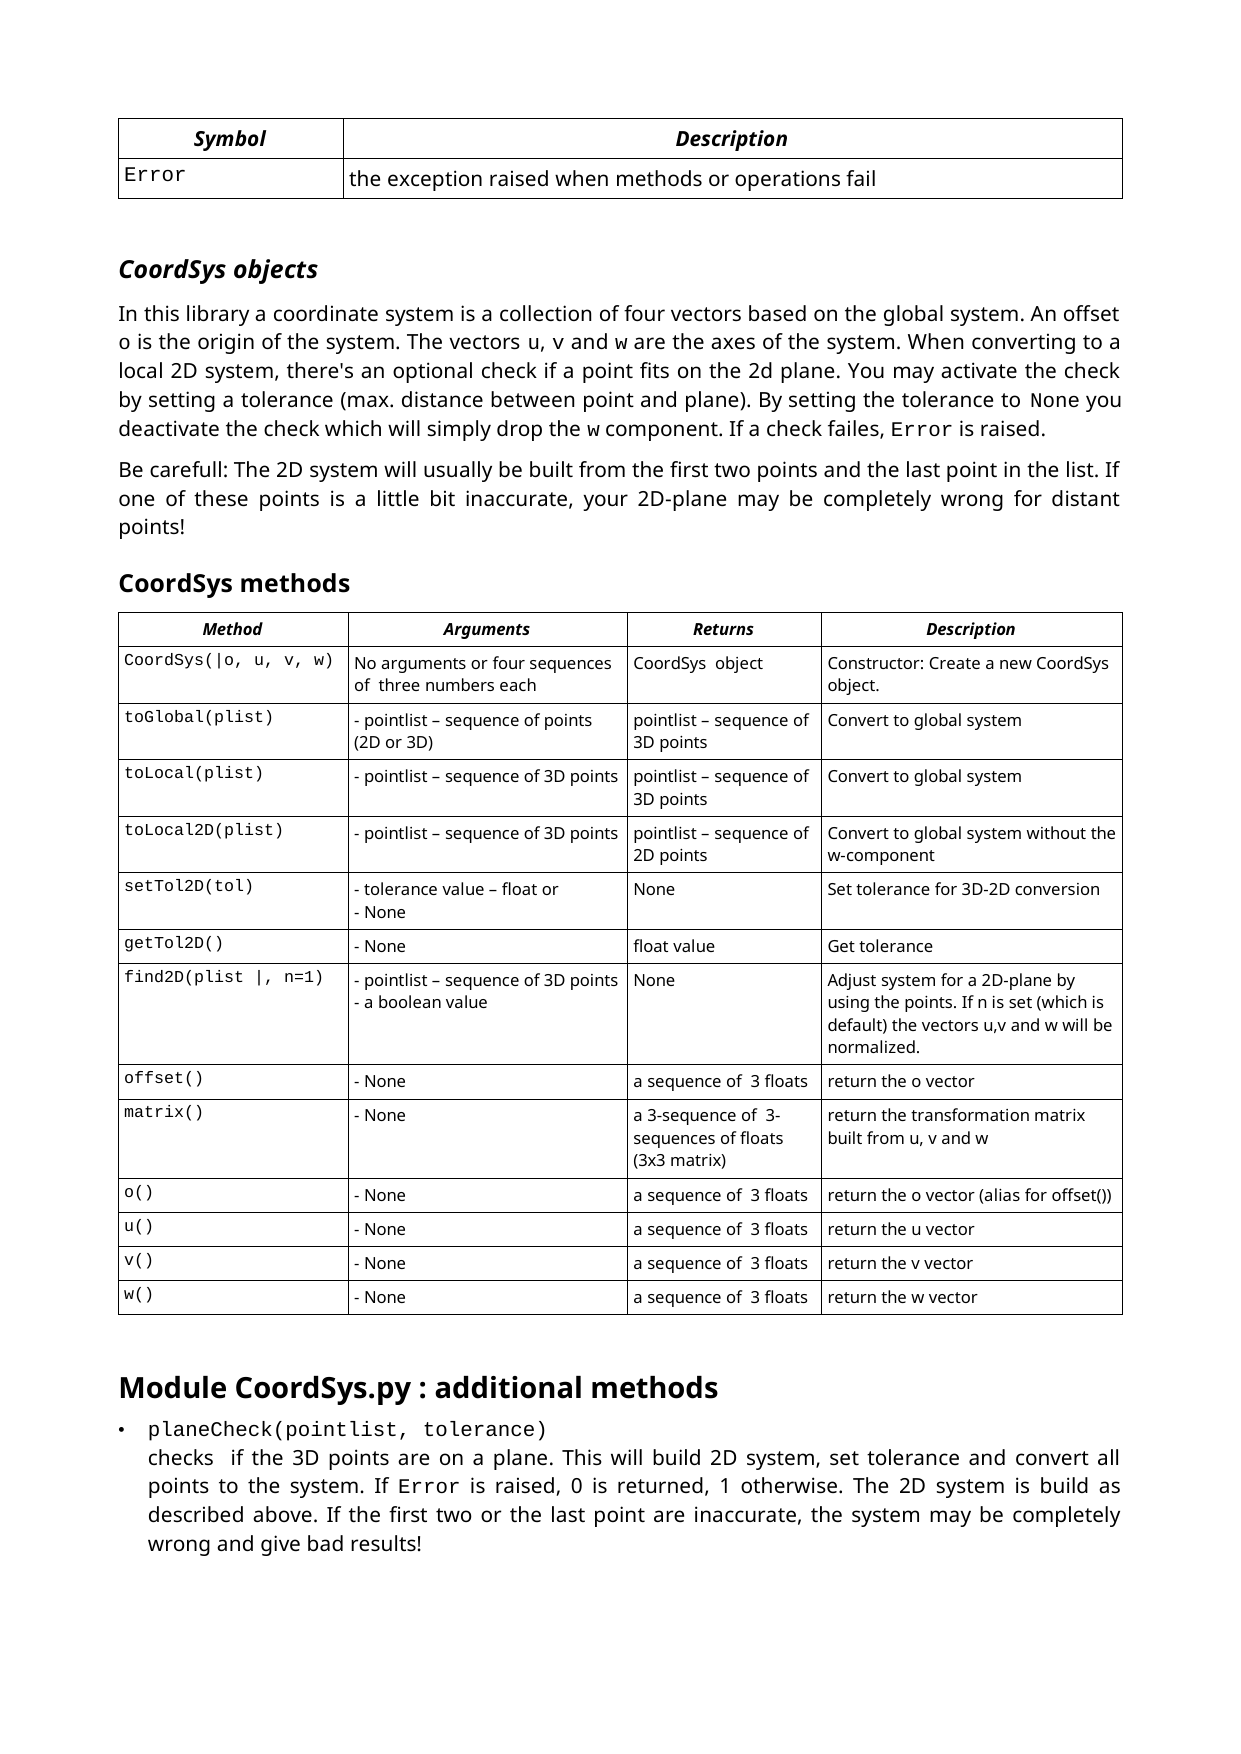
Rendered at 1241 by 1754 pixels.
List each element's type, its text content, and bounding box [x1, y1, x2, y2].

table_cell Constructor: Create a new CoordSys object. [822, 647, 1122, 703]
table_cell return the u vector [822, 1213, 1122, 1246]
table_cell CoordSys object [628, 647, 821, 703]
table_cell - None [349, 1247, 627, 1280]
table_cell a sequence of 3 floats [628, 1213, 821, 1246]
table_cell Convert to global system [822, 760, 1122, 816]
table_cell a 3-sequence of 3-sequences of floats (3x3 matrix) [628, 1100, 821, 1178]
table_cell float value [628, 930, 821, 963]
table_cell v() [119, 1247, 348, 1280]
table_cell a sequence of 3 floats [628, 1281, 821, 1314]
table_cell w() [119, 1281, 348, 1314]
table_header Returns [628, 613, 821, 646]
table_cell matrix() [119, 1100, 348, 1178]
table_cell Error [119, 159, 343, 198]
table_cell o() [119, 1179, 348, 1212]
table_cell - None [349, 1179, 627, 1212]
table_cell return the v vector [822, 1247, 1122, 1280]
subtitle Module CoordSys.py : additional methods [118, 1367, 1122, 1406]
text Be carefull: The 2D system will usually be built from the first two points and the last point in the list. If one of these points is a little bit inaccurate, your 2D-plane may be completely wrong for distant points! [118, 455, 1122, 541]
subtitle CoordSys objects [118, 252, 1122, 286]
table_cell - None [349, 930, 627, 963]
table_cell CoordSys(|o, u, v, w) [119, 647, 348, 703]
table_header Arguments [349, 613, 627, 646]
table_cell - pointlist – sequence of 3D points [349, 817, 627, 872]
table_cell offset() [119, 1065, 348, 1099]
table_cell - pointlist – sequence of 3D points [349, 760, 627, 816]
table_cell - tolerance value – float or - None [349, 873, 627, 929]
table_cell Get tolerance [822, 930, 1122, 963]
table_cell None [628, 873, 821, 929]
table_cell return the o vector [822, 1065, 1122, 1099]
table_cell - pointlist – sequence of points (2D or 3D) [349, 704, 627, 759]
table_cell the exception raised when methods or operations fail [344, 159, 1122, 198]
table_cell Convert to global system without the w-component [822, 817, 1122, 872]
table_cell toLocal2D(plist) [119, 817, 348, 872]
table_cell u() [119, 1213, 348, 1246]
table_cell None [628, 964, 821, 1064]
table_header Description [344, 119, 1122, 158]
table_cell a sequence of 3 floats [628, 1179, 821, 1212]
table_header Description [822, 613, 1122, 646]
table_cell Set tolerance for 3D-2D conversion [822, 873, 1122, 929]
table_cell No arguments or four sequences of three numbers each [349, 647, 627, 703]
table_cell Convert to global system [822, 704, 1122, 759]
table_cell - pointlist – sequence of 3D points - a boolean value [349, 964, 627, 1064]
table_cell a sequence of 3 floats [628, 1247, 821, 1280]
text In this library a coordinate system is a collection of four vectors based on the global system. An offset o is the origin of the system. The vectors u, v and w are the axes of the system. When converting to a local 2D system, there's an optional check if a point fits on the 2d plane. You may activate the check by setting a tolerance (max. distance between point and plane). By setting the tolerance to None you deactivate the check which will simply drop the w component. If a check failes, Error is raised. [118, 298, 1122, 442]
table_cell Adjust system for a 2D-plane by using the points. If n is set (which is default) the vectors u,v and w will be normalized. [822, 964, 1122, 1064]
table_cell pointlist – sequence of 2D points [628, 817, 821, 872]
table_cell return the o vector (alias for offset()) [822, 1179, 1122, 1212]
table_cell - None [349, 1100, 627, 1178]
table_cell getTol2D() [119, 930, 348, 963]
table_cell toLocal(plist) [119, 760, 348, 816]
table_cell pointlist – sequence of 3D points [628, 704, 821, 759]
table_cell toGlobal(plist) [119, 704, 348, 759]
table_cell return the w vector [822, 1281, 1122, 1314]
table_cell a sequence of 3 floats [628, 1065, 821, 1099]
subtitle CoordSys methods [118, 566, 1122, 599]
table_cell return the transformation matrix built from u, v and w [822, 1100, 1122, 1178]
table_header Symbol [119, 119, 343, 158]
table_cell - None [349, 1065, 627, 1099]
table_cell - None [349, 1281, 627, 1314]
table_cell setTol2D(tol) [119, 873, 348, 929]
table_cell - None [349, 1213, 627, 1246]
table_header Method [119, 613, 348, 646]
table_cell find2D(plist |, n=1) [119, 964, 348, 1064]
list planeCheck(pointlist, tolerance) checks if the 3D points are on a plane. This will build 2D system, set tolerance and convert all points to the system. If Error is raised, 0 is returned, 1 otherwise. The 2D system is build as described above. If the first two or the last point are inaccurate, the system may be completely wrong and give bad results! [118, 1419, 1122, 1557]
table_cell pointlist – sequence of 3D points [628, 760, 821, 816]
